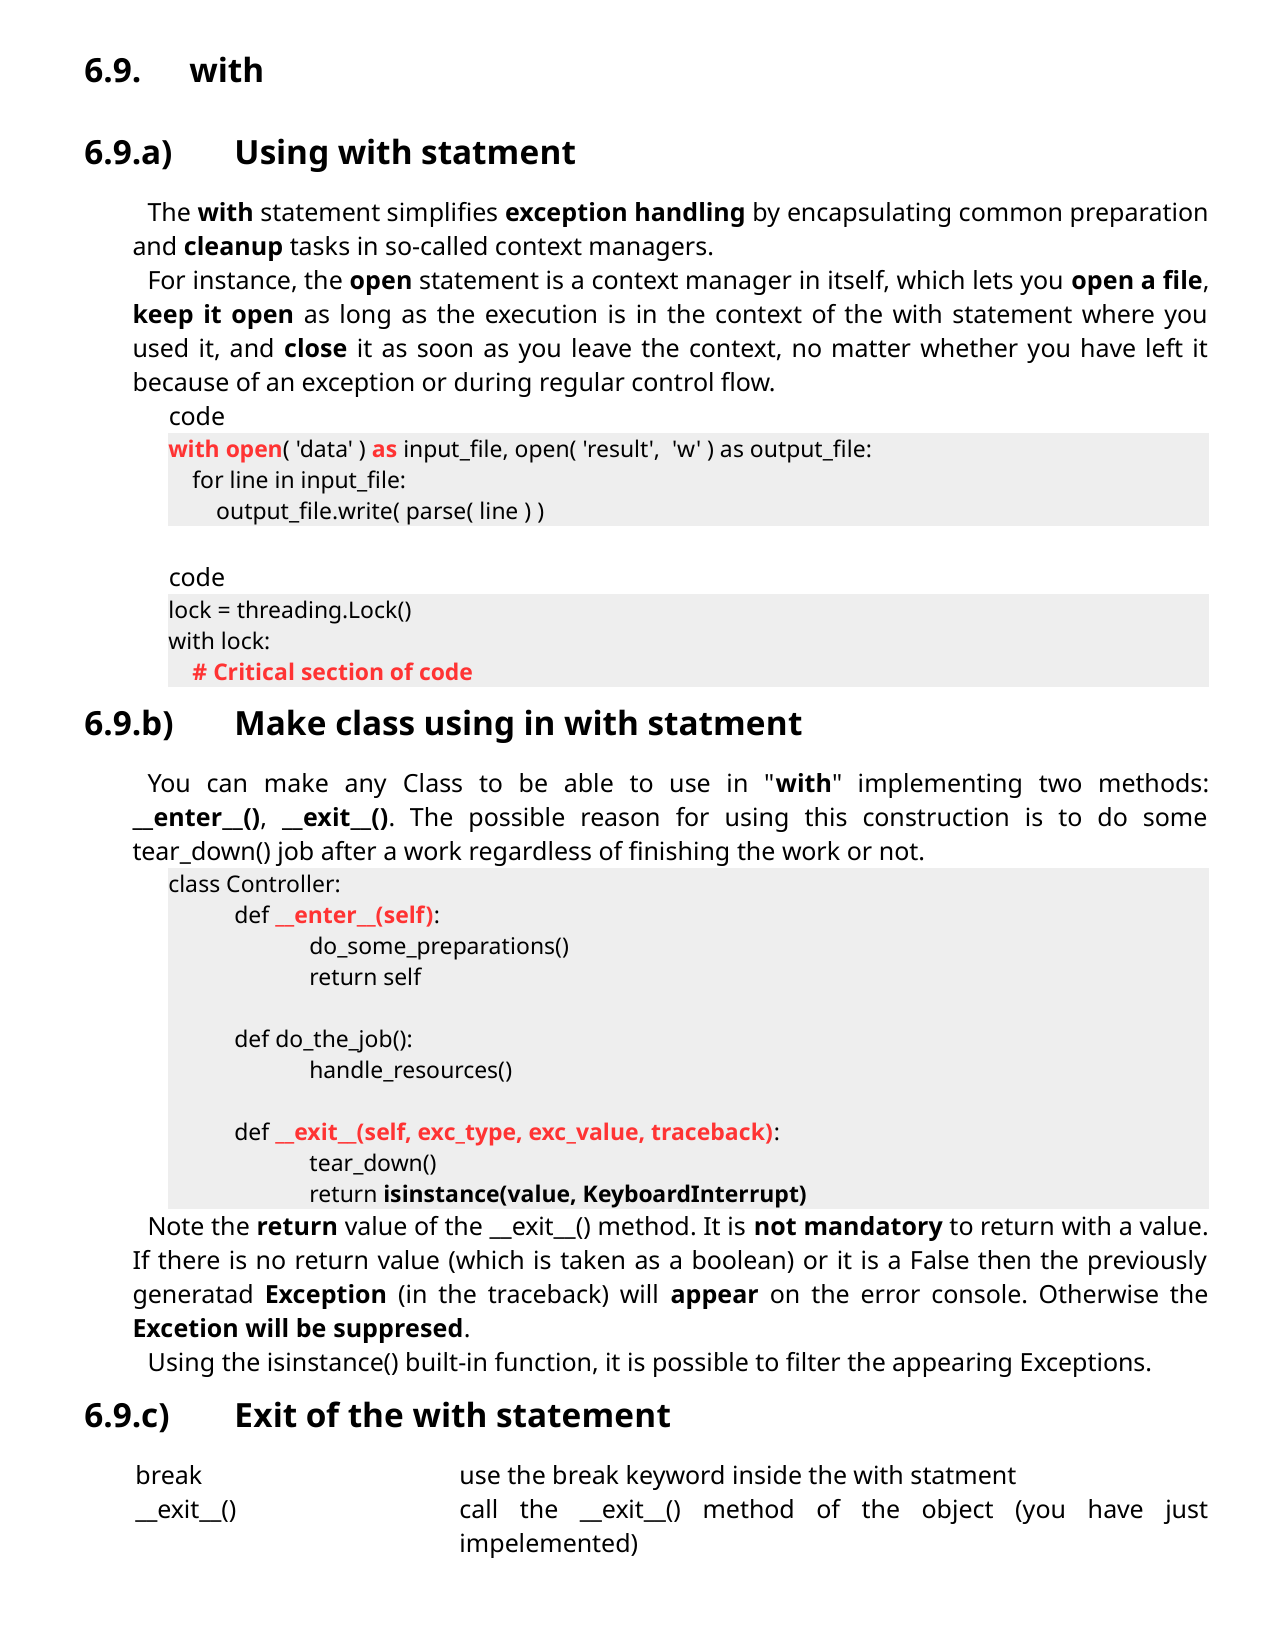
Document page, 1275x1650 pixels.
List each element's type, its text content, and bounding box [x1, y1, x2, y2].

text For instance, the open statement is a context manager in itself, which lets you open a file, keep it open as long as the execution is in the context of the with statement where you used it, and close it as soon as you leave the context, no matter whether you have left it because of an exception or during regular control flow. [132, 263, 1209, 399]
text code [168, 560, 1209, 594]
text handle_resources() [168, 1054, 1209, 1085]
subtitle Using with statment [84, 128, 1209, 174]
text # Critical section of code [168, 656, 1209, 687]
text tear_down() [168, 1147, 1209, 1178]
subtitle Exit of the with statement [84, 1391, 1209, 1437]
text with lock: [168, 625, 1209, 656]
text for line in input_file: [168, 464, 1209, 495]
list break use the break keyword inside the with statment [135, 1458, 1209, 1492]
text def __enter__(self): [168, 899, 1209, 930]
list __exit__() call the __exit__() method of the object (you have just impelemented) [135, 1492, 1209, 1560]
text class Controller: [168, 868, 1209, 899]
text lock = threading.Lock() [168, 594, 1209, 625]
text You can make any Class to be able to use in "with" implementing two methods: __enter__(), __exit__(). The possible reason for using this construction is to do some tear_down() job after a work regardless of finishing the work or not. [132, 766, 1209, 868]
subtitle Make class using in with statment [84, 699, 1209, 745]
text Note the return value of the __exit__() method. It is not mandatory to return with a value. If there is no return value (which is taken as a boolean) or it is a False then the previously generatad Exception (in the traceback) will appear on the error console. Otherwise the Excetion will be suppresed. [132, 1209, 1209, 1345]
text output_file.write( parse( line ) ) [168, 495, 1209, 526]
text code [168, 399, 1209, 433]
text return isinstance(value, KeyboardInterrupt) [168, 1178, 1209, 1209]
text def do_the_job(): [168, 1023, 1209, 1054]
text The with statement simplifies exception handling by encapsulating common preparation and cleanup tasks in so-called context managers. [132, 195, 1209, 263]
subtitle with [84, 46, 1209, 92]
text do_some_preparations() [168, 930, 1209, 961]
text return self [168, 961, 1209, 992]
text def __exit__(self, exc_type, exc_value, traceback): [168, 1116, 1209, 1147]
text Using the isinstance() built-in function, it is possible to filter the appearing Exceptions. [132, 1345, 1209, 1379]
text with open( 'data' ) as input_file, open( 'result', 'w' ) as output_file: [168, 433, 1209, 464]
